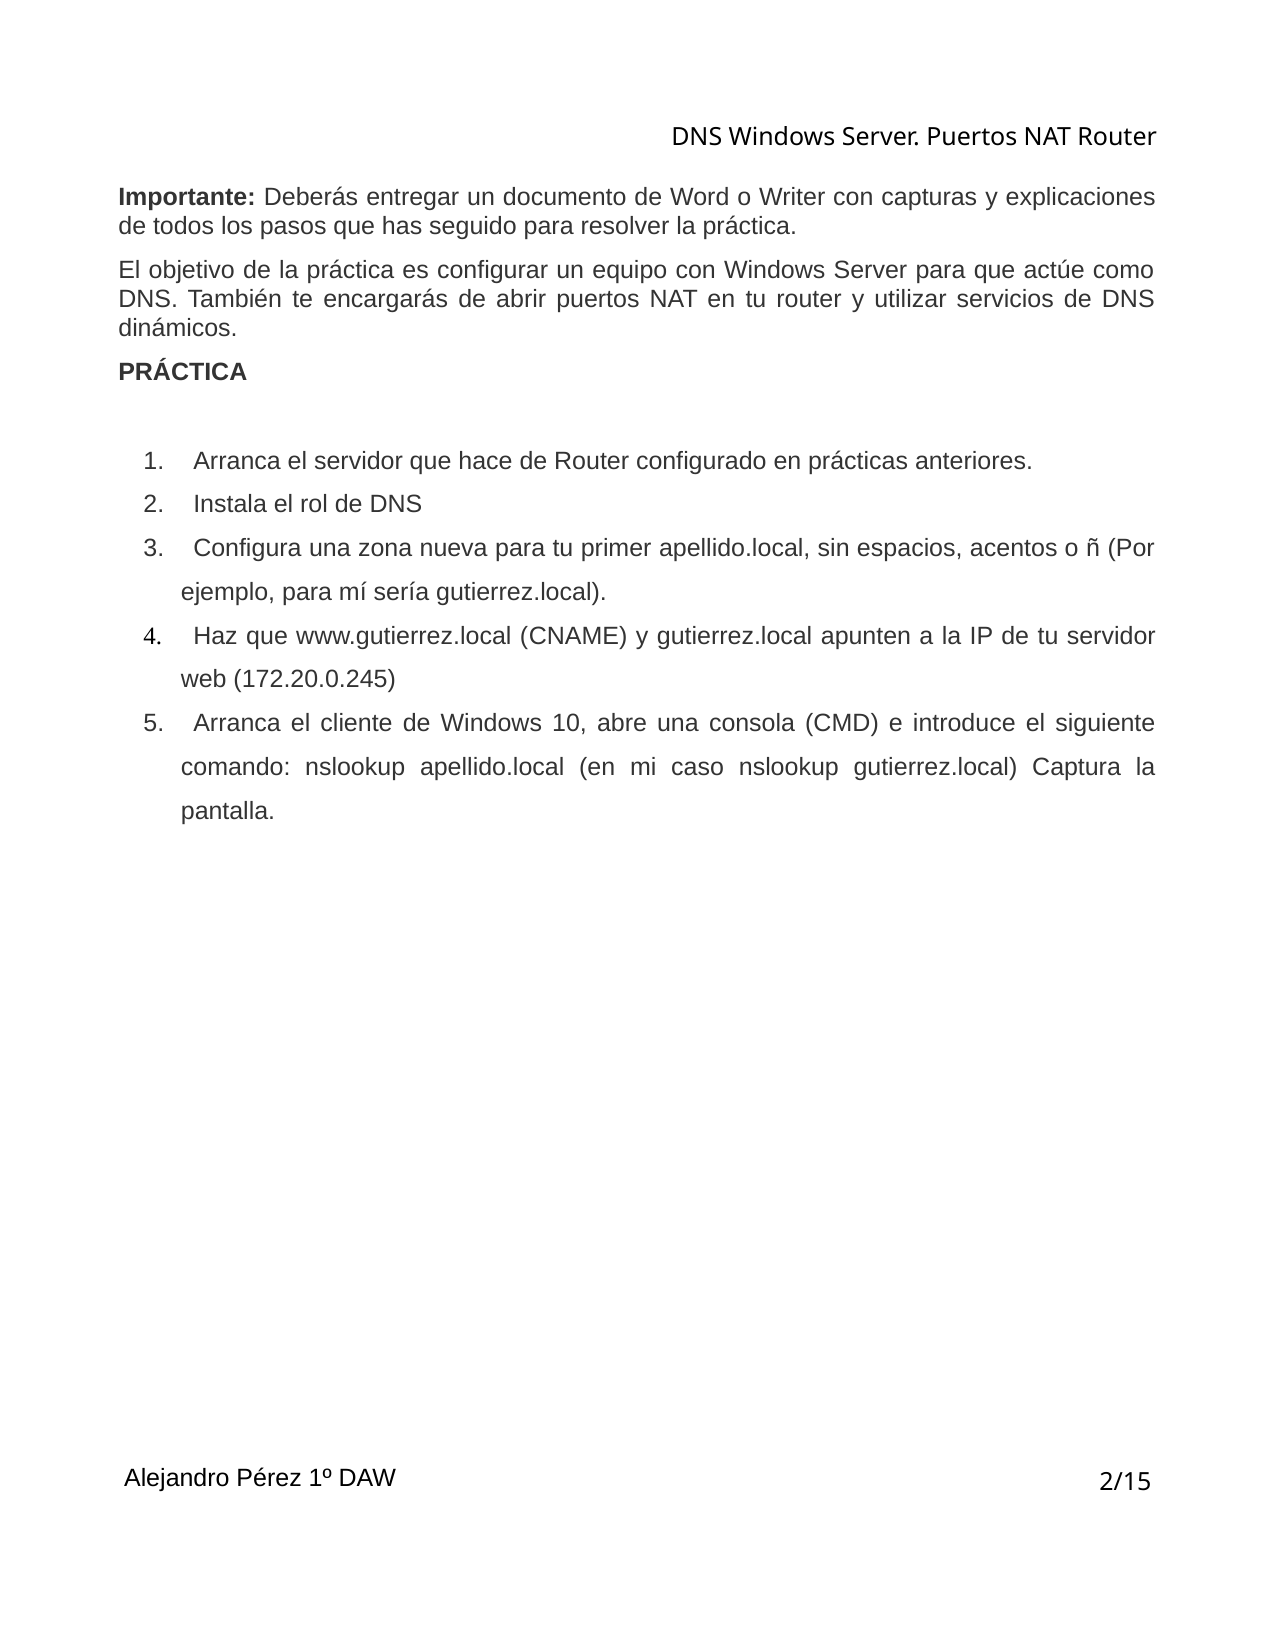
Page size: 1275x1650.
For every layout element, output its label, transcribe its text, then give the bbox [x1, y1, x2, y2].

list Haz que www.gutierrez.local (CNAME) y gutierrez.local apunten a la IP de tu servidor web (172.20.0.245) [143, 606, 1157, 693]
text El objetivo de la práctica es configurar un equipo con Windows Server para que actúe como DNS. También te encargarás de abrir puertos NAT en tu router y utilizar servicios de DNS dinámicos. [118, 255, 1157, 342]
text PRÁCTICA [118, 357, 1157, 386]
text Importante: Deberás entregar un documento de Word o Writer con capturas y explicaciones de todos los pasos que has seguido para resolver la práctica. [118, 182, 1157, 240]
list Instala el rol de DNS [143, 474, 1157, 518]
list Arranca el cliente de Windows 10, abre una consola (CMD) e introduce el siguiente comando: nslookup apellido.local (en mi caso nslookup gutierrez.local) Captura la pantalla. [143, 693, 1157, 824]
list Configura una zona nueva para tu primer apellido.local, sin espacios, acentos o ñ (Por ejemplo, para mí sería gutierrez.local). [143, 518, 1157, 606]
list Arranca el servidor que hace de Router configurado en prácticas anteriores. [143, 431, 1157, 474]
